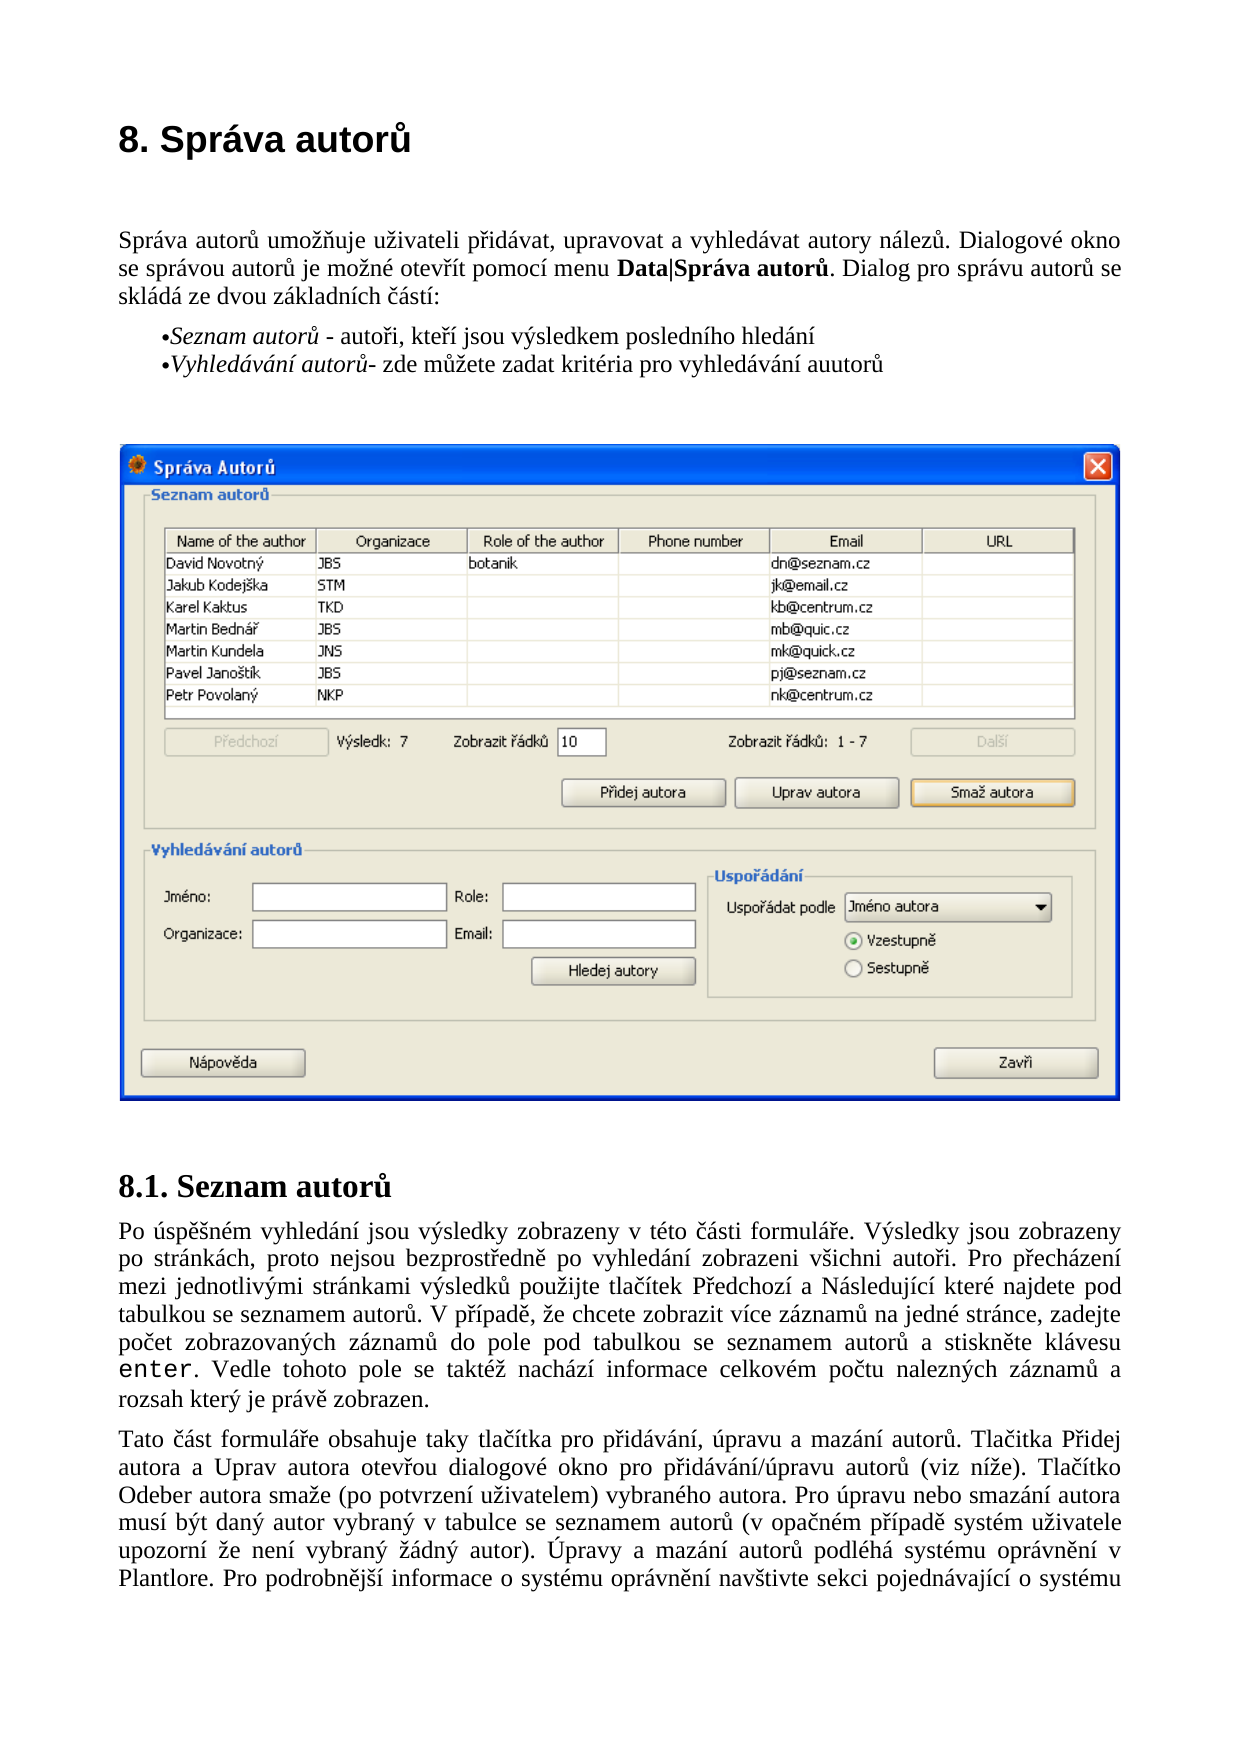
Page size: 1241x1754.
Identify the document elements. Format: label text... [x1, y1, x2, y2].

list Seznam autorů - autoři, kteří jsou výsledkem posledního hledání [162, 322, 1122, 350]
picture [119, 444, 1121, 1101]
subtitle 8. Správa autorů [118, 118, 1122, 160]
text Tato část formuláře obsahuje taky tlačítka pro přidávání, úpravu a mazání autorů. Tlačitka Přidej autora a Uprav autora otevřou dialogové okno pro přidávání/úpravu autorů (viz níže). Tlačítko Odeber autora smaže (po potvrzení uživatelem) vybraného autora. Pro úpravu nebo smazání autora musí být daný autor vybraný v tabulce se seznamem autorů (v opačném případě systém uživatele upozorní že není vybraný žádný autor). Úpravy a mazání autorů podléhá systému oprávnění v Plantlore. Pro podrobnější informace o systému oprávnění navštivte sekci pojednávající o systému [118, 1425, 1122, 1592]
text Správa autorů umožňuje uživateli přidávat, upravovat a vyhledávat autory nálezů. Dialogové okno se správou autorů je možné otevřít pomocí menu Data|Správa autorů. Dialog pro správu autorů se skládá ze dvou základních částí: [118, 227, 1122, 310]
list Vyhledávání autorů- zde můžete zadat kritéria pro vyhledávání auutorů [162, 350, 1122, 378]
text Po úspěšném vyhledání jsou výsledky zobrazeny v této části formuláře. Výsledky jsou zobrazeny po stránkách, proto nejsou bezprostředně po vyhledání zobrazeni všichni autoři. Pro přecházení mezi jednotlivými stránkami výsledků použijte tlačítek Předchozí a Následující které najdete pod tabulkou se seznamem autorů. V případě, že chcete zobrazit více záznamů na jedné stránce, zadejte počet zobrazovaných záznamů do pole pod tabulkou se seznamem autorů a stiskněte klávesu enter. Vedle tohoto pole se taktéž nachází informace celkovém počtu nalezných záznamů a rozsah který je právě zobrazen. [118, 1217, 1122, 1413]
subtitle 8.1. Seznam autorů [118, 1167, 1122, 1204]
